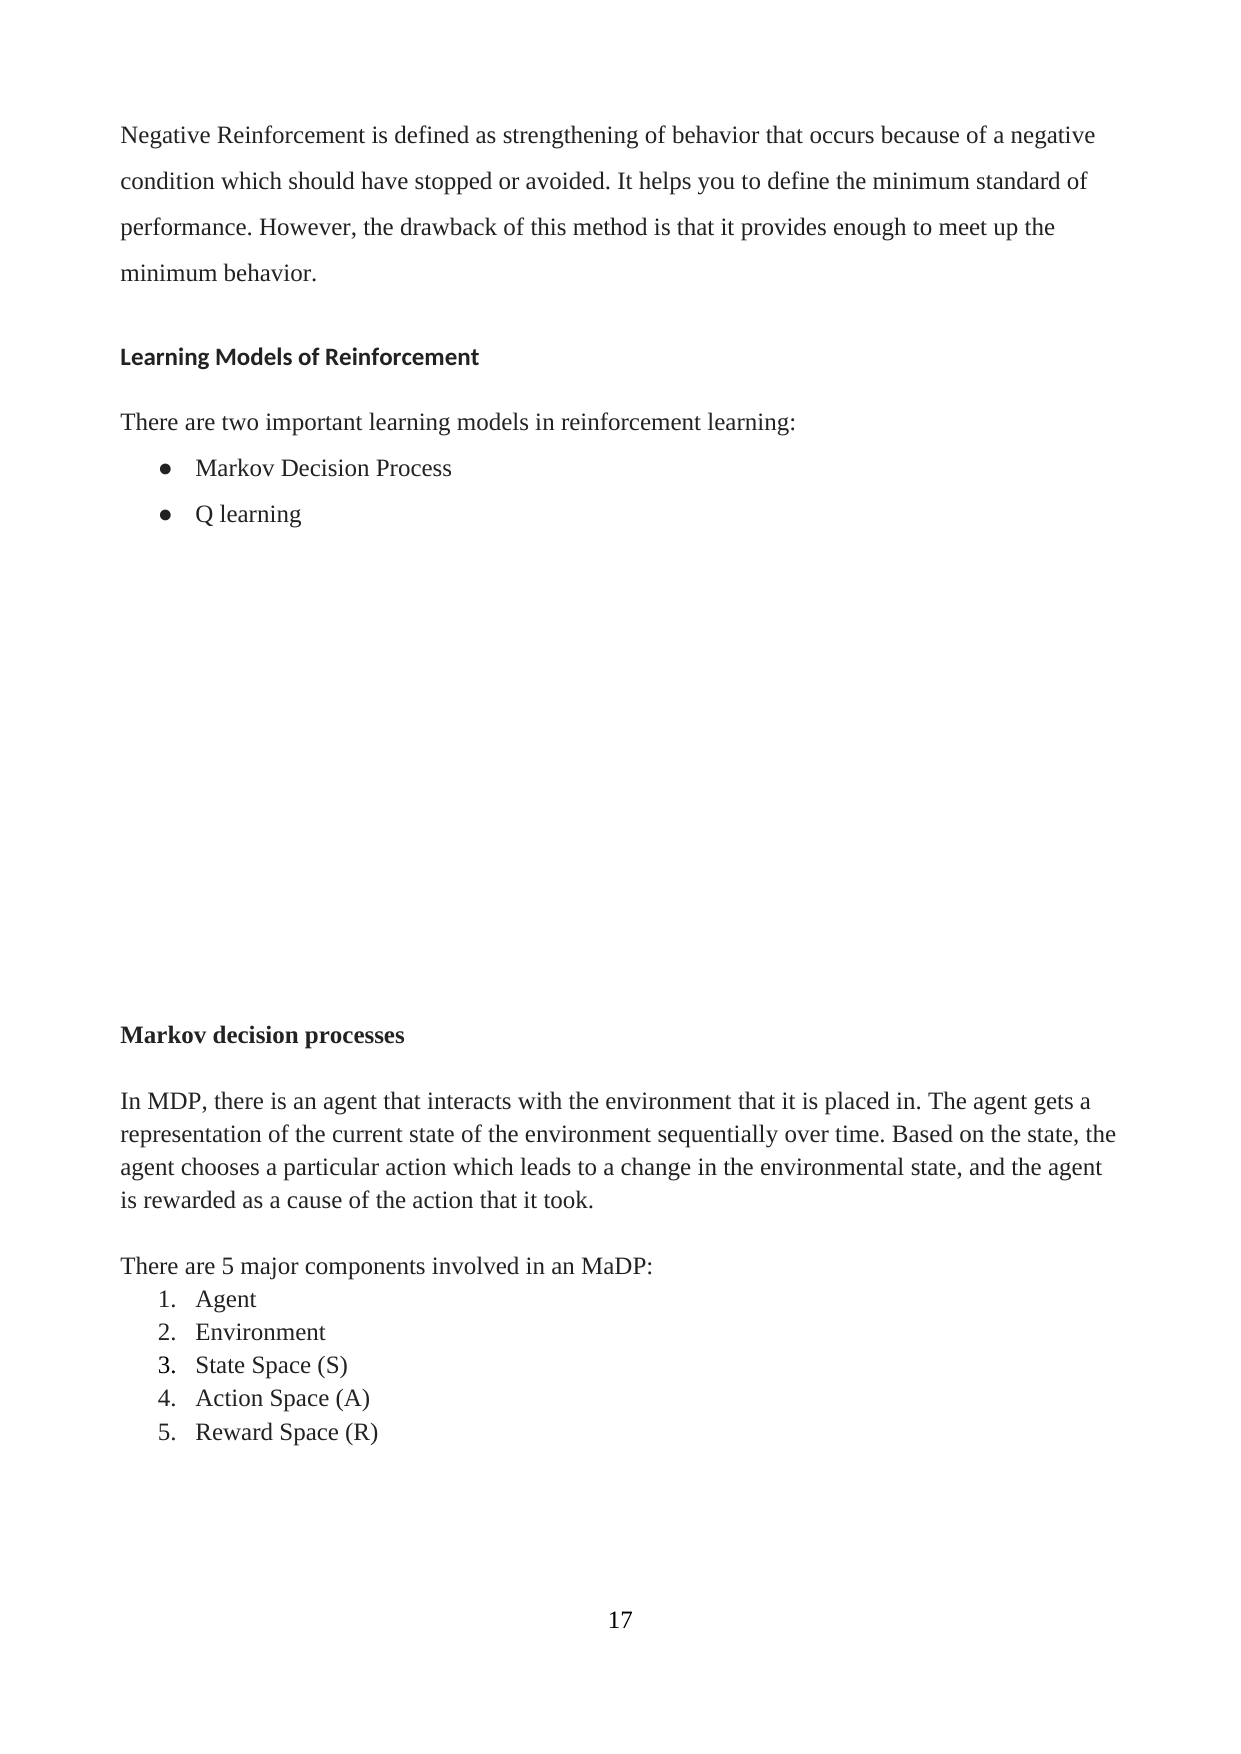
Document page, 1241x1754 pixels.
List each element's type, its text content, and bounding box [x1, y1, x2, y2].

text There are two important learning models in reinforcement learning: [120, 407, 1120, 436]
list Reward Space (R) [158, 1417, 1120, 1445]
list Agent [158, 1284, 1120, 1313]
text In MDP, there is an agent that interacts with the environment that it is placed in. The agent gets a representation of the current state of the environment sequentially over time. Based on the state, the agent chooses a particular action which leads to a change in the environmental state, and the agent is rewarded as a cause of the action that it took. [120, 1086, 1120, 1214]
list Action Space (A) [158, 1383, 1120, 1412]
list Markov Decision Process [158, 453, 1120, 482]
list State Space (S) [158, 1351, 1120, 1379]
list Q learning [158, 499, 1120, 528]
subtitle Learning Models of Reinforcement [120, 341, 1120, 372]
text Negative Reinforcement is defined as strengthening of behavior that occurs because of a negative condition which should have stopped or avoided. It helps you to define the minimum standard of performance. However, the drawback of this method is that it provides enough to meet up the minimum behavior. [120, 120, 1120, 287]
text There are 5 major components involved in an MaDP: [120, 1251, 1120, 1280]
list Environment [158, 1317, 1120, 1346]
text Markov decision processes [120, 1020, 1120, 1049]
